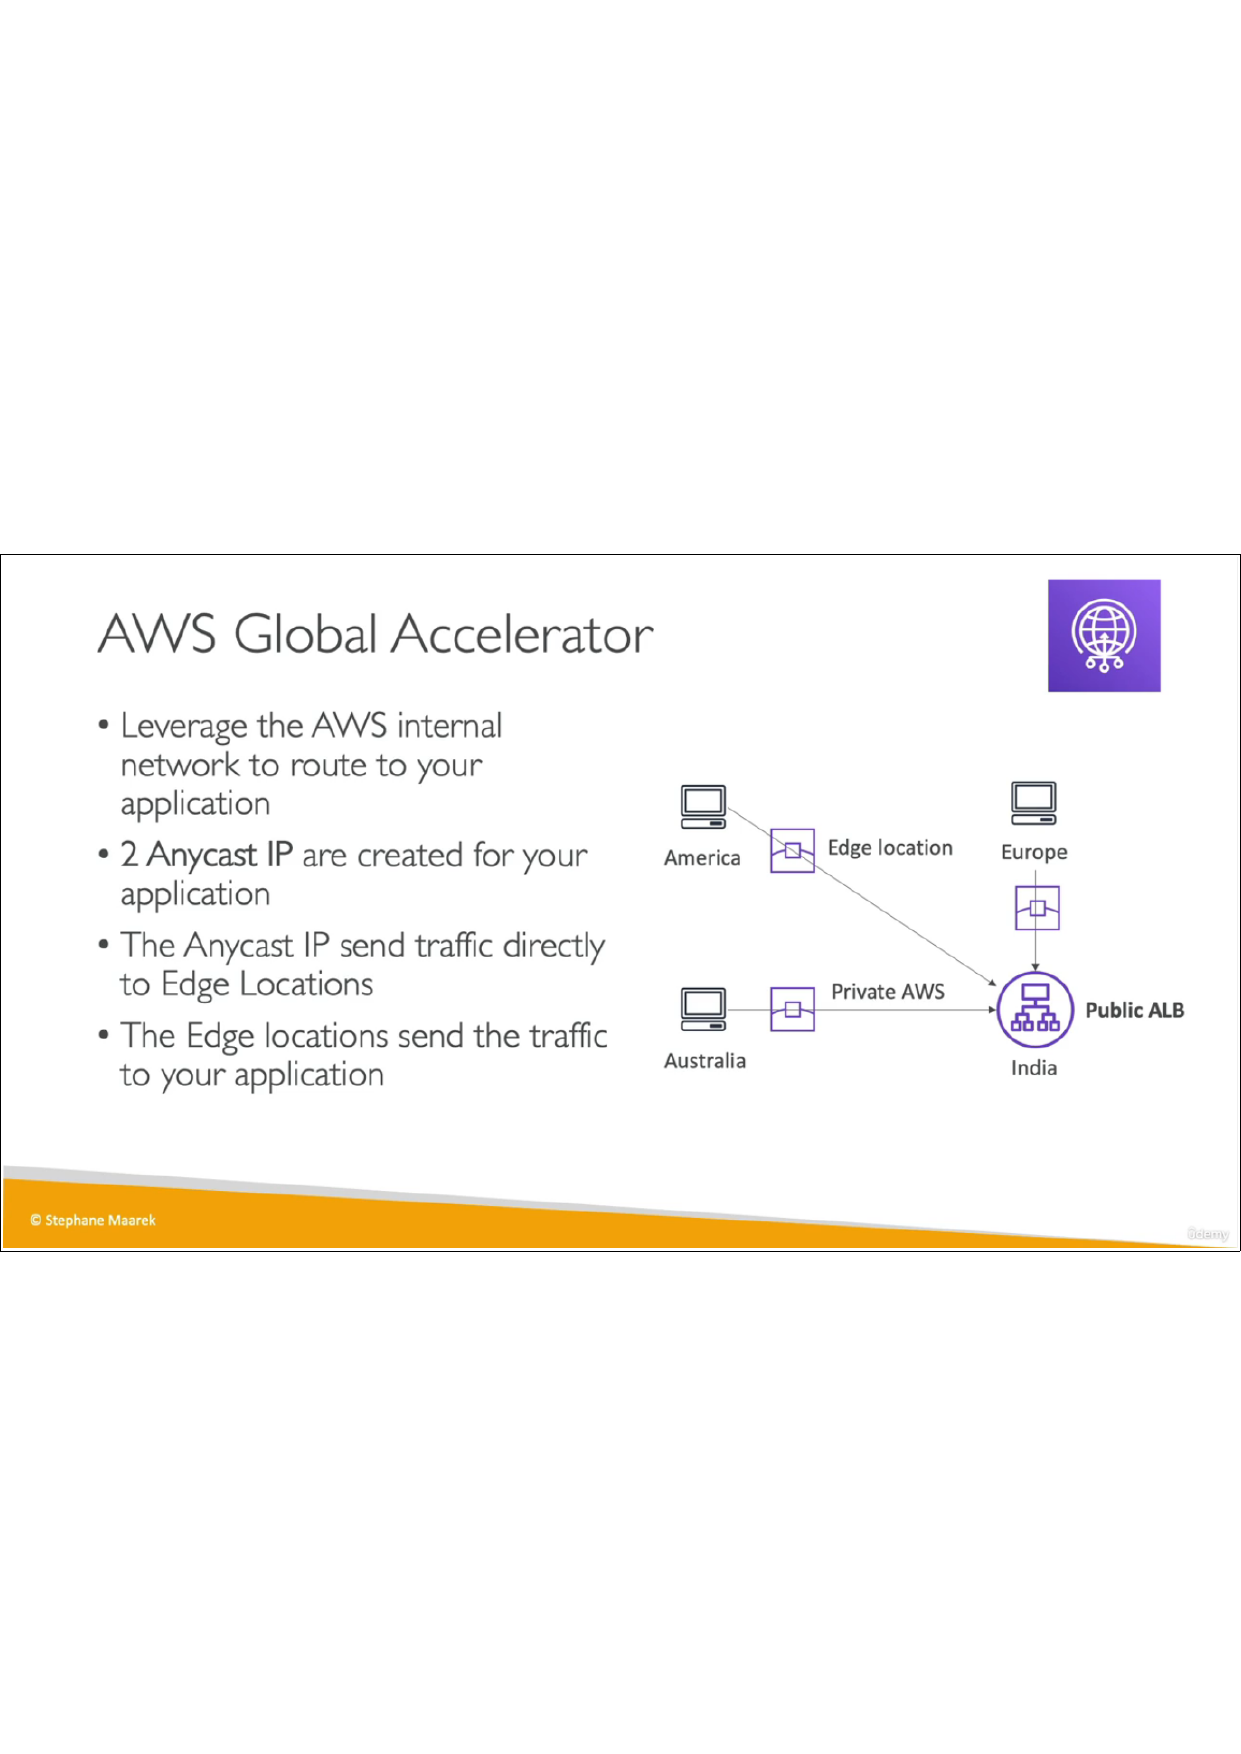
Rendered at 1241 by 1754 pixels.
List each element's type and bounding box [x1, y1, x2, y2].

picture [3, 557, 1238, 1248]
